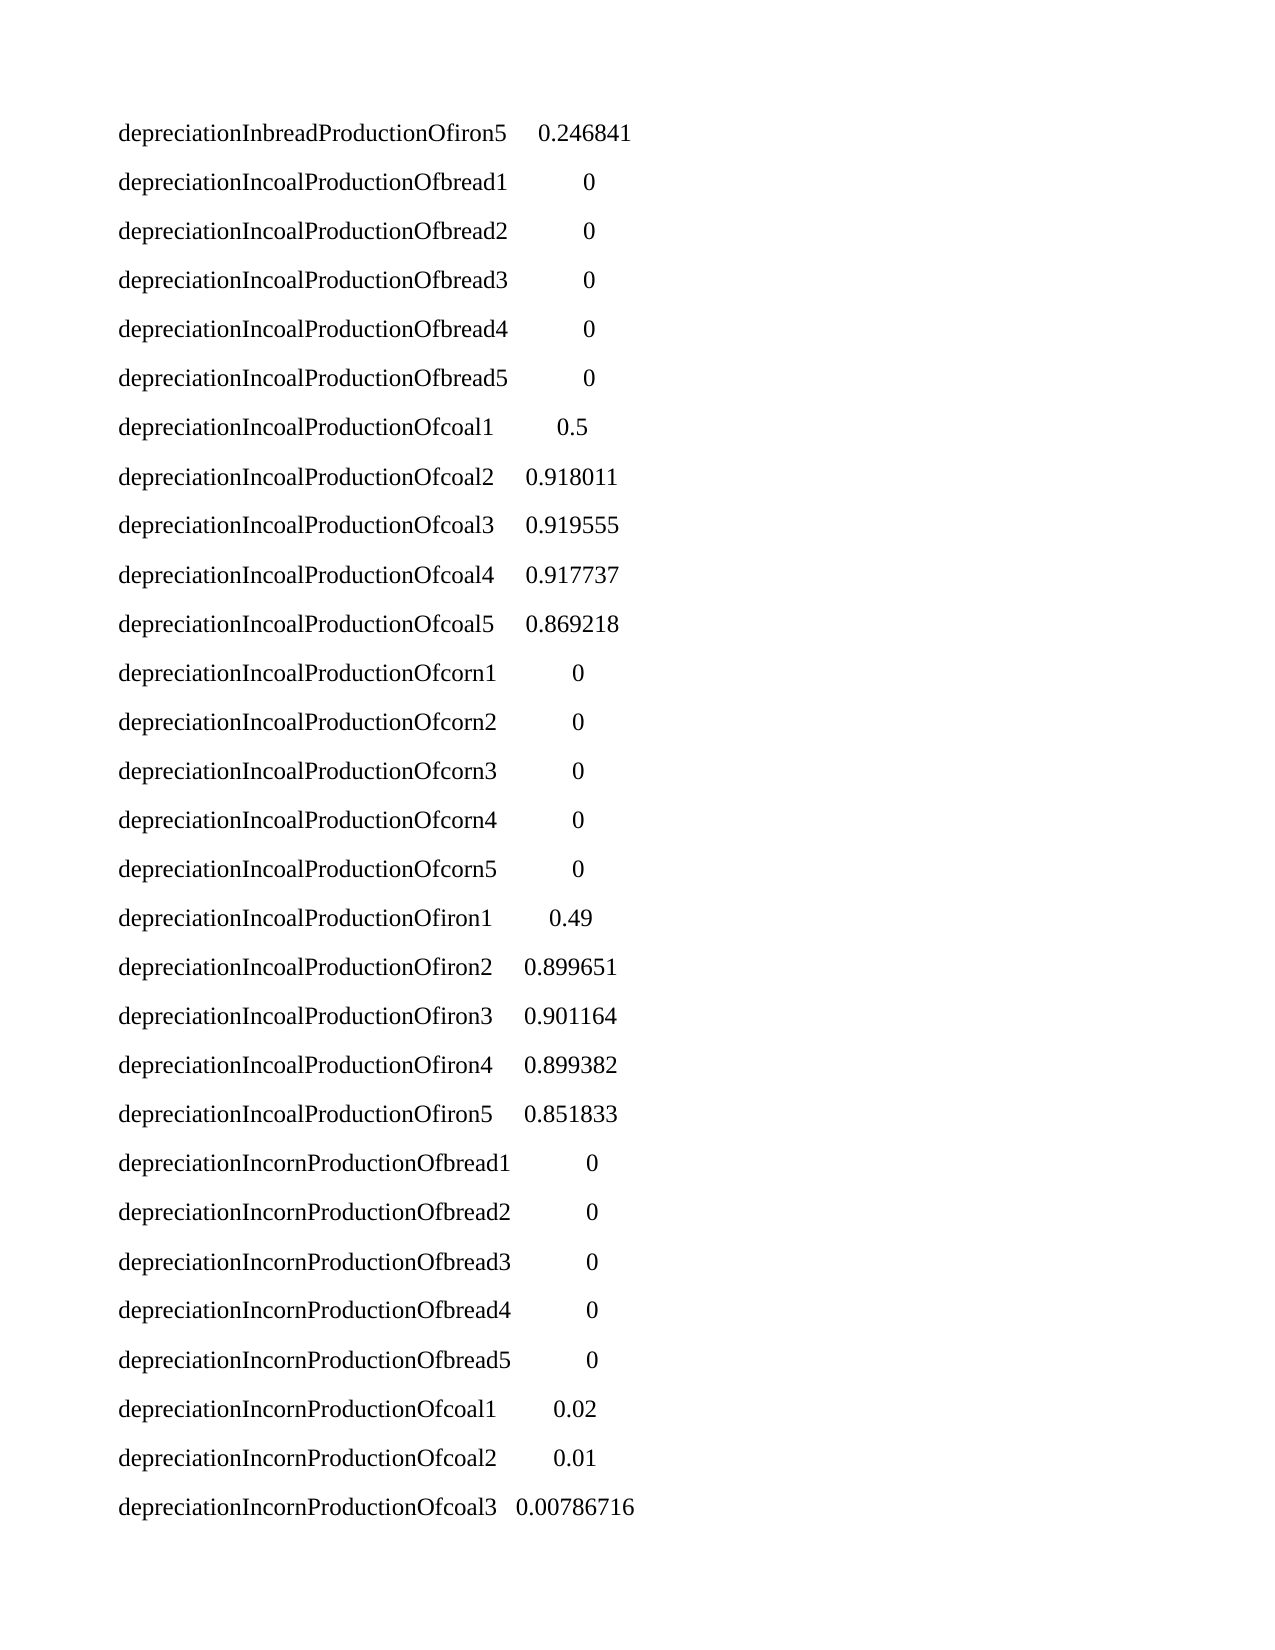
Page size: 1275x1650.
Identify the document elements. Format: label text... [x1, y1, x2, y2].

text depreciationIncoalProductionOfcorn4 0 [118, 805, 1157, 834]
text depreciationIncoalProductionOfcorn1 0 [118, 658, 1157, 687]
text depreciationInbreadProductionOfiron5 0.246841 [118, 118, 1157, 147]
text depreciationIncornProductionOfbread2 0 [118, 1197, 1157, 1226]
text depreciationIncoalProductionOfiron4 0.899382 [118, 1050, 1157, 1079]
text depreciationIncornProductionOfbread5 0 [118, 1345, 1157, 1373]
text depreciationIncoalProductionOfiron2 0.899651 [118, 952, 1157, 981]
text depreciationIncoalProductionOfbread4 0 [118, 314, 1157, 343]
text depreciationIncoalProductionOfcoal1 0.5 [118, 412, 1157, 441]
text depreciationIncoalProductionOfbread5 0 [118, 363, 1157, 392]
text depreciationIncoalProductionOfbread3 0 [118, 265, 1157, 294]
text depreciationIncoalProductionOfcoal5 0.869218 [118, 609, 1157, 637]
text depreciationIncoalProductionOfcoal2 0.918011 [118, 462, 1157, 490]
text depreciationIncoalProductionOfcorn5 0 [118, 854, 1157, 883]
text depreciationIncoalProductionOfiron5 0.851833 [118, 1099, 1157, 1128]
text depreciationIncoalProductionOfiron1 0.49 [118, 903, 1157, 932]
text depreciationIncornProductionOfcoal3 0.00786716 [118, 1492, 1157, 1521]
text depreciationIncornProductionOfbread3 0 [118, 1247, 1157, 1275]
text depreciationIncoalProductionOfcorn2 0 [118, 707, 1157, 736]
text depreciationIncoalProductionOfiron3 0.901164 [118, 1001, 1157, 1030]
text depreciationIncoalProductionOfcoal3 0.919555 [118, 511, 1157, 539]
text depreciationIncoalProductionOfcoal4 0.917737 [118, 560, 1157, 588]
text depreciationIncornProductionOfbread1 0 [118, 1148, 1157, 1177]
text depreciationIncornProductionOfbread4 0 [118, 1296, 1157, 1324]
text depreciationIncoalProductionOfcorn3 0 [118, 756, 1157, 785]
text depreciationIncoalProductionOfbread2 0 [118, 216, 1157, 245]
text depreciationIncornProductionOfcoal1 0.02 [118, 1394, 1157, 1422]
text depreciationIncoalProductionOfbread1 0 [118, 167, 1157, 196]
text depreciationIncornProductionOfcoal2 0.01 [118, 1443, 1157, 1472]
